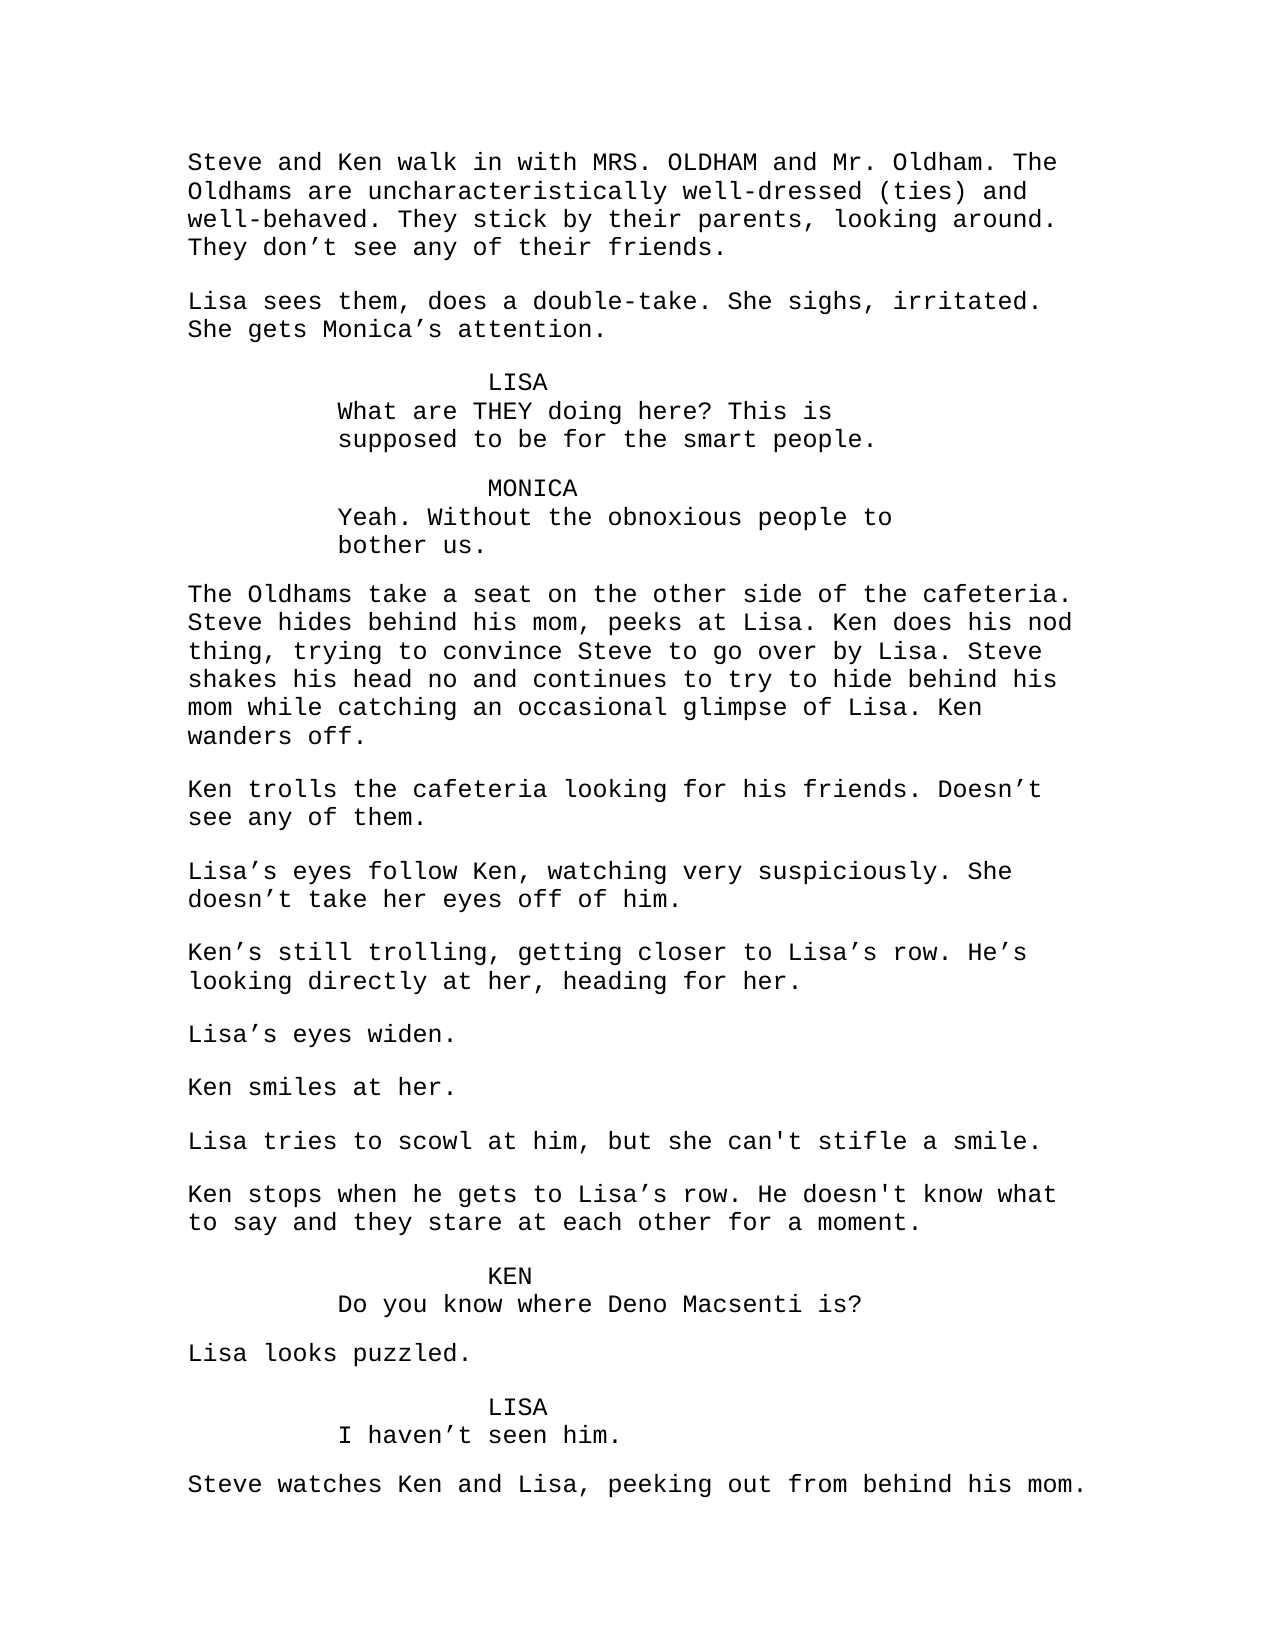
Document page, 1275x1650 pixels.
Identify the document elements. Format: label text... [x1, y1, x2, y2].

text Do you know where Deno Macsenti is? [337, 1292, 937, 1320]
text LISA [187, 370, 1087, 398]
text Lisa’s eyes widen. [187, 1022, 1087, 1050]
text I haven’t seen him. [337, 1422, 937, 1451]
text Lisa looks puzzled. [187, 1341, 1087, 1369]
text Steve watches Ken and Lisa, peeking out from behind his mom. [187, 1472, 1087, 1500]
text Ken’s still trolling, getting closer to Lisa’s row. He’s looking directly at her, heading for her. [187, 940, 1087, 997]
text MONICA [187, 476, 1087, 504]
text Lisa sees them, does a double-take. She sighs, irritated. She gets Monica’s attention. [187, 288, 1087, 345]
text The Oldhams take a seat on the other side of the cafeteria. Steve hides behind his mom, peeks at Lisa. Ken does his nod thing, trying to convince Steve to go over by Lisa. Steve shakes his head no and continues to try to hide behind his mom while catching an occasional glimpse of Lisa. Ken wanders off. [187, 582, 1087, 752]
text KEN [187, 1263, 1087, 1292]
text Ken trolls the cafeteria looking for his friends. Doesn’t see any of them. [187, 777, 1087, 833]
text Lisa’s eyes follow Ken, watching very suspiciously. She doesn’t take her eyes off of him. [187, 858, 1087, 915]
text Steve and Ken walk in with MRS. OLDHAM and Mr. Oldham. The Oldhams are uncharacteristically well-dressed (ties) and well-behaved. They stick by their parents, looking around. They don’t see any of their friends. [187, 150, 1087, 263]
text LISA [187, 1394, 1087, 1422]
text What are THEY doing here? This is supposed to be for the smart people. [337, 398, 937, 455]
text Lisa tries to scowl at him, but she can't stifle a smile. [187, 1128, 1087, 1157]
text Ken stops when he gets to Lisa’s row. He doesn't know what to say and they stare at each other for a moment. [187, 1182, 1087, 1238]
text Ken smiles at her. [187, 1075, 1087, 1103]
text Yeah. Without the obnoxious people to bother us. [337, 504, 937, 561]
